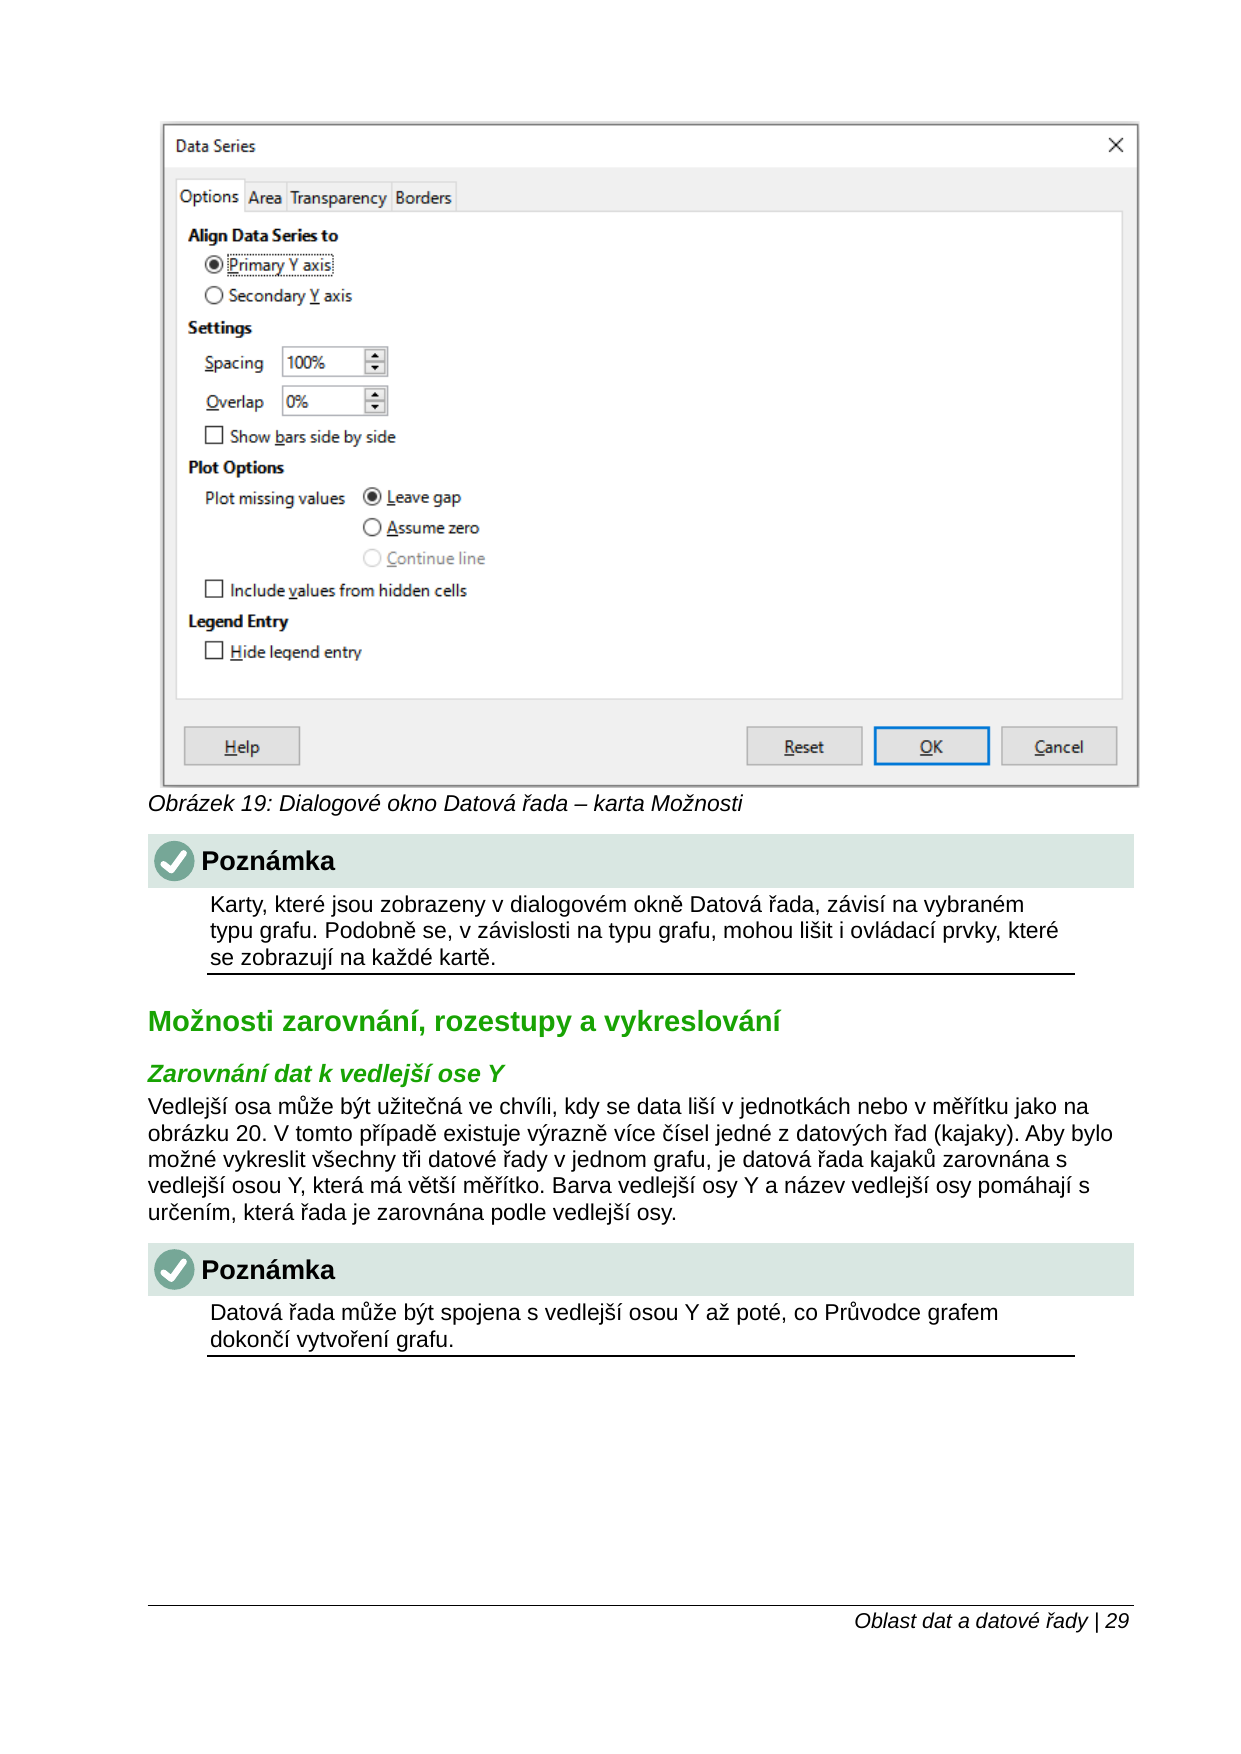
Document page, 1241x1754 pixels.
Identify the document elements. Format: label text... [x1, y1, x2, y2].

text Datová řada může být spojena s vedlejší osou Y až poté, co Průvodce grafem dokončí vytvoření grafu. [207, 1296, 1075, 1355]
text Obrázek 19: Dialogové okno Datová řada – karta Možnosti [148, 118, 1152, 817]
subtitle Poznámka [148, 1243, 1134, 1296]
subtitle Poznámka [148, 834, 1134, 888]
text Vedlejší osa může být užitečná ve chvíli, kdy se data liší v jednotkách nebo v měřítku jako na obrázku 20. V tomto případě existuje výrazně více čísel jedné z datových řad (kajaky). Aby bylo možné vykreslit všechny tři datové řady v jednom grafu, je datová řada kajaků zarovnána s vedlejší osou Y, která má větší měřítko. Barva vedlejší osy Y a název vedlejší osy pomáhají s určením, která řada je zarovnána podle vedlejší osy. [148, 1093, 1134, 1225]
subtitle Zarovnání dat k vedlejší ose Y [148, 1058, 1134, 1087]
text Karty, které jsou zobrazeny v dialogovém okně Datová řada, závisí na vybraném typu grafu. Podobně se, v závislosti na typu grafu, mohou lišit i ovládací prvky, které se zobrazují na každé kartě. [207, 888, 1075, 973]
subtitle Možnosti zarovnání, rozestupy a vykreslování [148, 1004, 1134, 1038]
picture [159, 121, 1140, 788]
